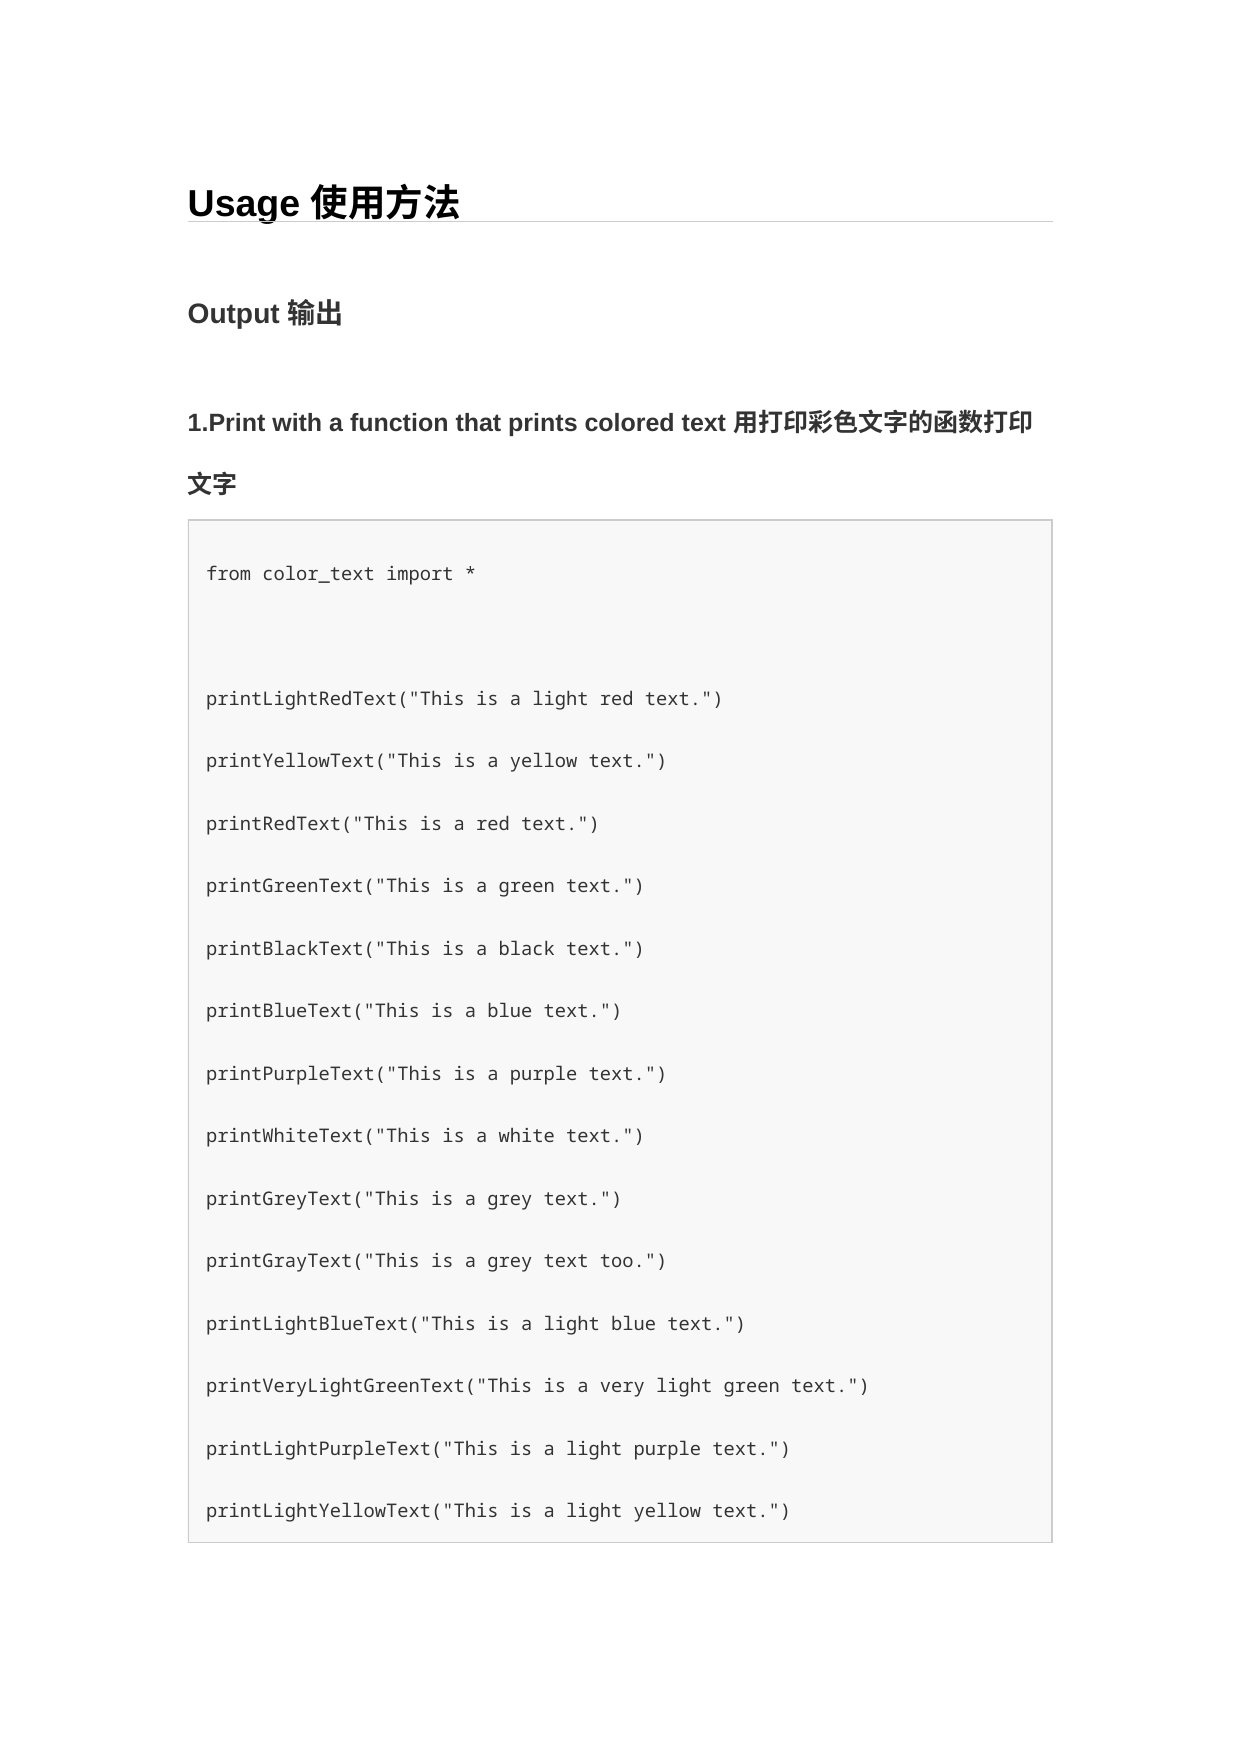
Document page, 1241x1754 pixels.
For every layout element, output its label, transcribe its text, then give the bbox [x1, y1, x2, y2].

text printVeryLightGreenText("This is a very light green text.") [189, 1332, 1051, 1394]
text printYellowText("This is a yellow text.") [189, 707, 1051, 769]
text 1.Print with a function that prints colored text 用打印彩色文字的函数打印文字 [187, 378, 1053, 503]
text printRedText("This is a red text.") [189, 769, 1051, 832]
text Usage 使用方法 [187, 158, 1053, 222]
text printBlackText("This is a black text.") [189, 894, 1051, 957]
text from color_text import * [189, 521, 1051, 582]
text printPurpleText("This is a purple text.") [189, 1019, 1051, 1082]
text printLightYellowText("This is a light yellow text.") [189, 1457, 1051, 1542]
text printGreyText("This is a grey text.") [189, 1144, 1051, 1207]
text printGreenText("This is a green text.") [189, 832, 1051, 894]
text printGrayText("This is a grey text too.") [189, 1207, 1051, 1269]
text printLightRedText("This is a light red text.") [189, 644, 1051, 707]
text printLightBlueText("This is a light blue text.") [189, 1269, 1051, 1332]
text printBlueText("This is a blue text.") [189, 957, 1051, 1019]
text Output 输出 [187, 269, 1053, 332]
text printLightPurpleText("This is a light purple text.") [189, 1394, 1051, 1457]
text printWhiteText("This is a white text.") [189, 1082, 1051, 1144]
